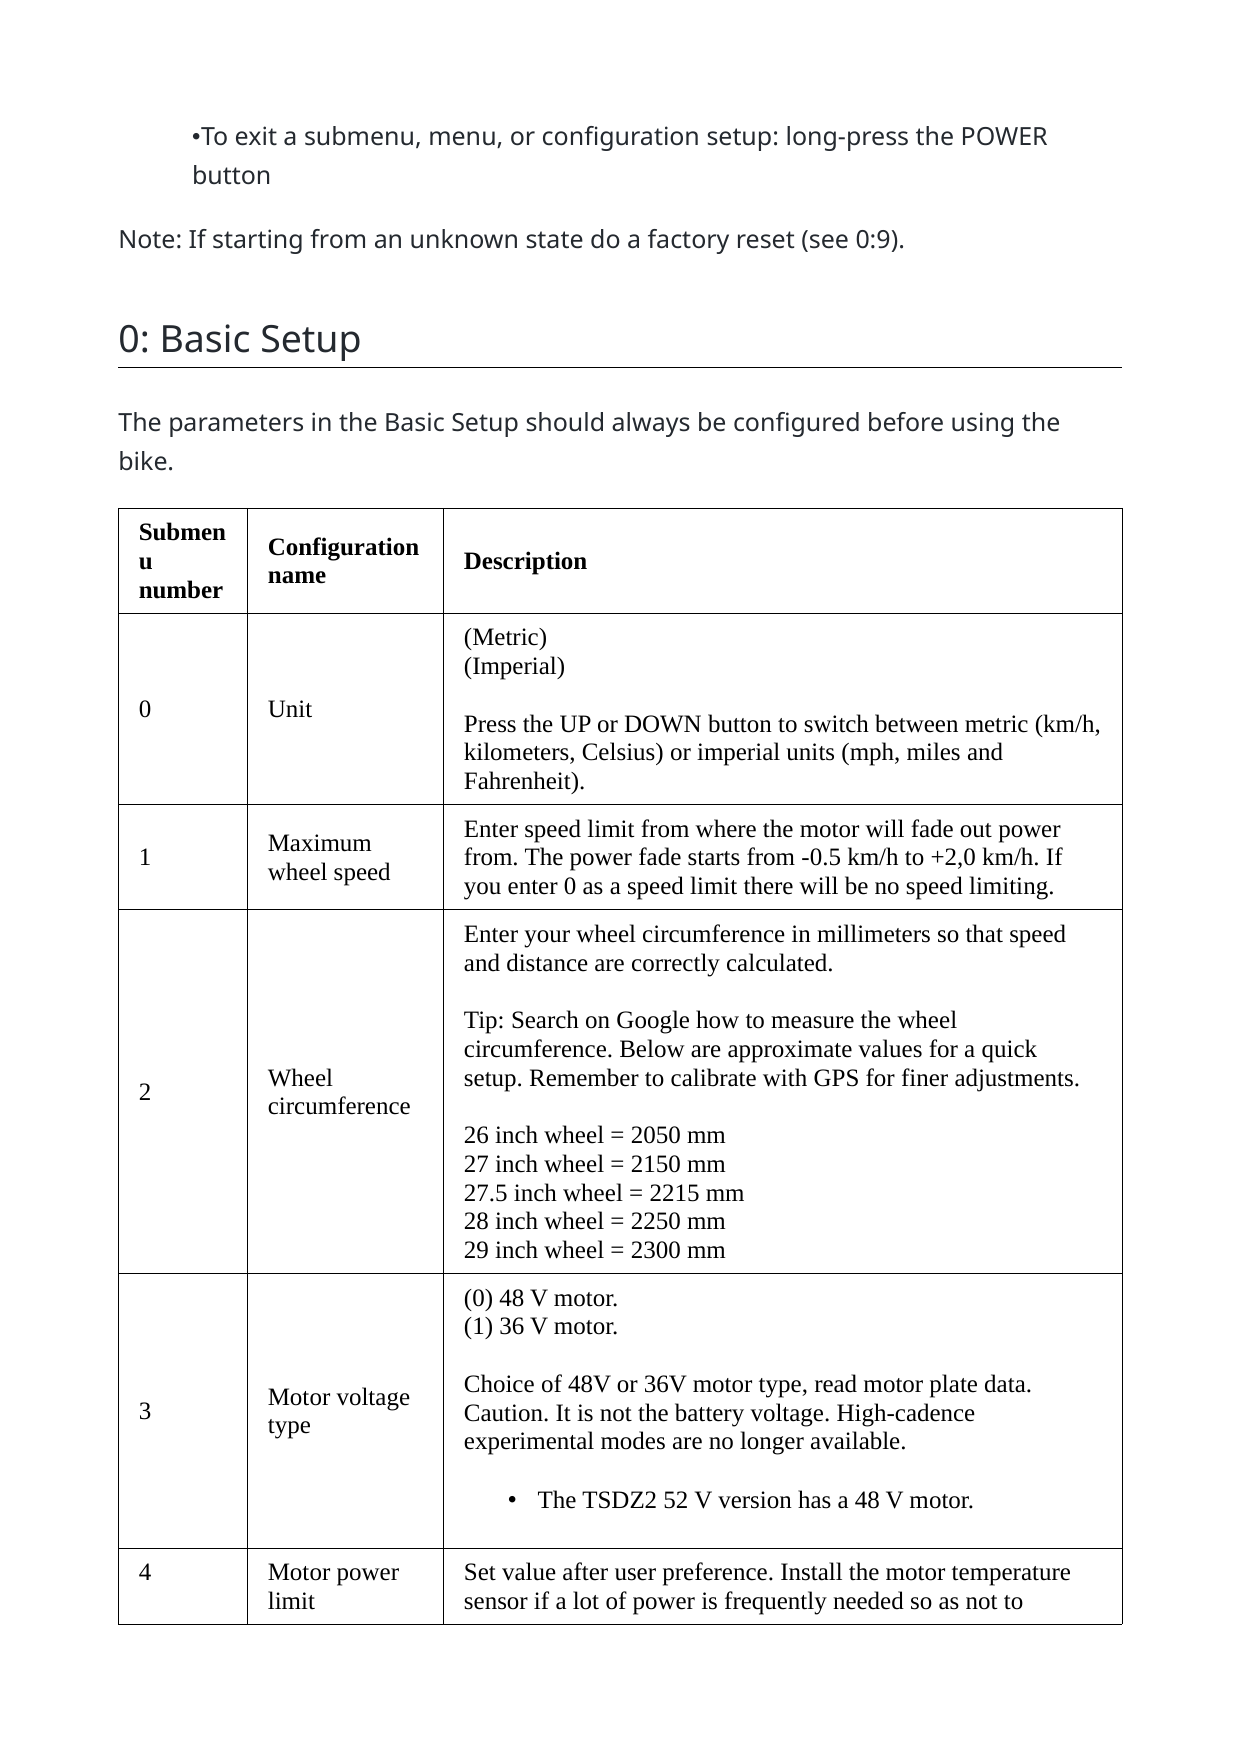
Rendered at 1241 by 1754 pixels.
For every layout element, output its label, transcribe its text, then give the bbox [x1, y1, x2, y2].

table_cell Motor power limit [248, 1549, 443, 1624]
table_cell 2 [119, 910, 247, 1273]
table_cell 1 [119, 805, 247, 909]
table_cell Enter speed limit from where the motor will fade out power from. The power fade starts from -0.5 km/h to +2,0 km/h. If you enter 0 as a speed limit there will be no speed limiting. [444, 805, 1122, 909]
table_cell (0) 48 V motor. (1) 36 V motor. Choice of 48V or 36V motor type, read motor plate data. Caution. It is not the battery voltage. High-cadence experimental modes are no longer available. The TSDZ2 52 V version has a 48 V motor. [444, 1274, 1122, 1548]
table_cell Motor voltage type [248, 1274, 443, 1548]
table_cell 0 [119, 614, 247, 804]
table_cell 3 [119, 1274, 247, 1548]
text Note: If starting from an unknown state do a factory reset (see 0:9). [118, 221, 1122, 256]
table_cell Maximum wheel speed [248, 805, 443, 909]
table_header Description [444, 509, 1122, 613]
list To exit a submenu, menu, or configuration setup: long-press the POWER button [118, 118, 1122, 191]
table_cell (Metric) (Imperial) Press the UP or DOWN button to switch between metric (km/h, kilometers, Celsius) or imperial units (mph, miles and Fahrenheit). [444, 614, 1122, 804]
table_cell Wheel circumference [248, 910, 443, 1273]
table_header Configuration name [248, 509, 443, 613]
subtitle 0: Basic Setup [118, 313, 1122, 367]
table_cell 4 [119, 1549, 247, 1624]
table_header Submenu number [119, 509, 247, 613]
table_cell Set value after user preference. Install the motor temperature sensor if a lot of power is frequently needed so as not to [444, 1549, 1122, 1624]
table_cell Enter your wheel circumference in millimeters so that speed and distance are correctly calculated. Tip: Search on Google how to measure the wheel circumference. Below are approximate values for a quick setup. Remember to calibrate with GPS for finer adjustments. 26 inch wheel = 2050 mm 27 inch wheel = 2150 mm 27.5 inch wheel = 2215 mm 28 inch wheel = 2250 mm 29 inch wheel = 2300 mm [444, 910, 1122, 1273]
table_cell Unit [248, 614, 443, 804]
text The parameters in the Basic Setup should always be configured before using the bike. [118, 404, 1122, 478]
